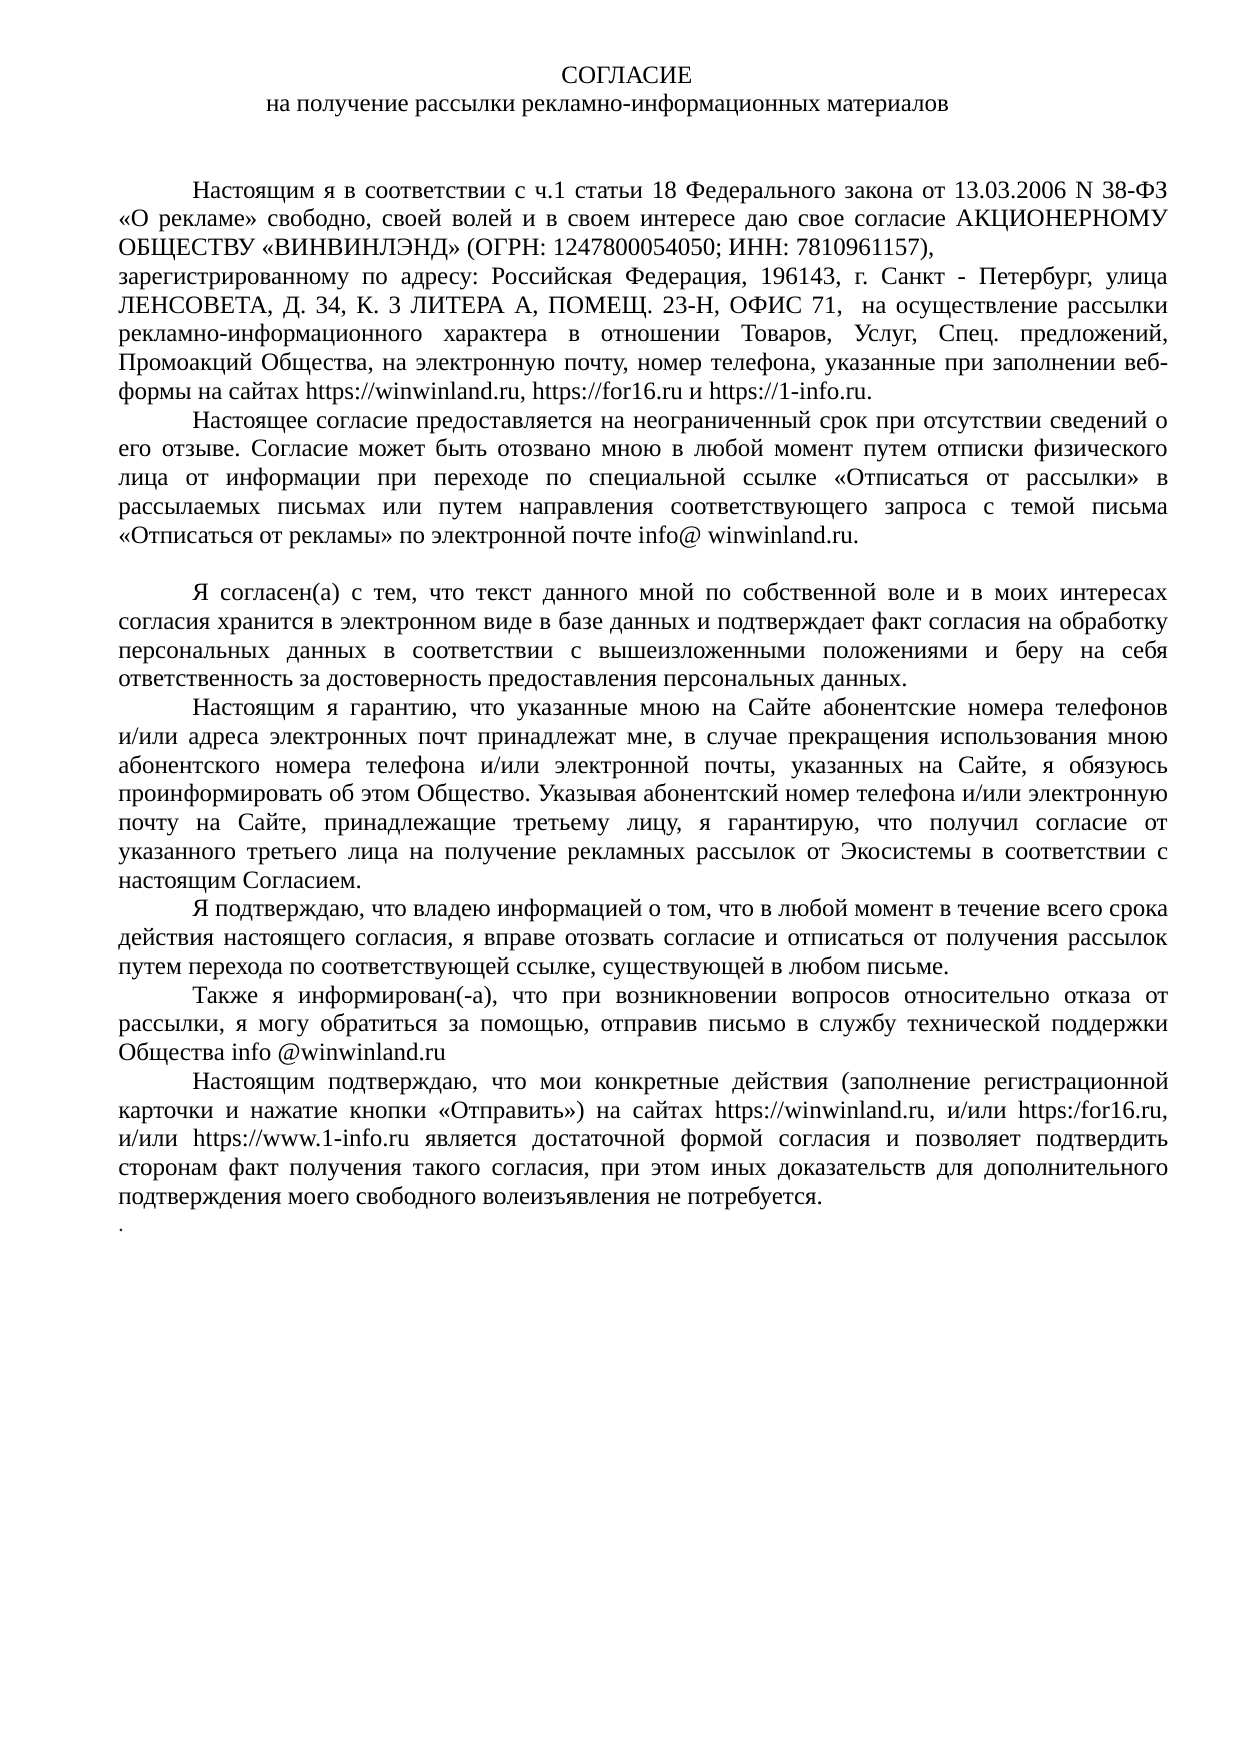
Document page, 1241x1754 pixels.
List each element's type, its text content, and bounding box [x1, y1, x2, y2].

text Также я информирован(-а), что при возникновении вопросов относительно отказа от рассылки, я могу обратиться за помощью, отправив письмо в службу технической поддержки Общества info @winwinland.ru [118, 980, 1169, 1066]
text . [118, 1210, 1169, 1237]
text Я согласен(а) с тем, что текст данного мной по собственной воле и в моих интересах согласия хранится в электронном виде в базе данных и подтверждает факт согласия на обработку персональных данных в соответствии с вышеизложенными положениями и беру на себя ответственность за достоверность предоставления персональных данных. [118, 577, 1169, 692]
text Я подтверждаю, что владею информацией о том, что в любой момент в течение всего срока действия настоящего согласия, я вправе отозвать согласие и отписаться от получения рассылок путем перехода по соответствующей ссылке, существующей в любом письме. [118, 893, 1169, 980]
text Настоящее согласие предоставляется на неограниченный срок при отсутствии сведений о его отзыве. Согласие может быть отозвано мною в любой момент путем отписки физического лица от информации при переходе по специальной ссылке «Отписаться от рассылки» в рассылаемых письмах или путем направления соответствующего запроса с темой письма «Отписаться от рекламы» по электронной почте info@ winwinland.ru. [118, 405, 1169, 548]
text на получение рассылки рекламно-информационных материалов [118, 88, 1169, 117]
text Настоящим я гарантию, что указанные мною на Сайте абонентские номера телефонов и/или адреса электронных почт принадлежат мне, в случае прекращения использования мною абонентского номера телефона и/или электронной почты, указанных на Сайте, я обязуюсь проинформировать об этом Общество. Указывая абонентский номер телефона и/или электронную почту на Сайте, принадлежащие третьему лицу, я гарантирую, что получил согласие от указанного третьего лица на получение рекламных рассылок от Экосистемы в соответствии с настоящим Согласием. [118, 692, 1169, 893]
text СОГЛАСИЕ [118, 60, 1169, 88]
text зарегистрированному по адресу: Российская Федерация, 196143, г. Санкт - Петербург, улица ЛЕНСОВЕТА, Д. 34, К. 3 ЛИТЕРА А, ПОМЕЩ. 23-Н, ОФИС 71, на осуществление рассылки рекламно-информационного характера в отношении Товаров, Услуг, Спец. предложений, Промоакций Общества, на электронную почту, номер телефона, указанные при заполнении веб-формы на сайтах https://winwinland.ru, https://for16.ru и https://1-info.ru. [118, 261, 1169, 405]
text Настоящим подтверждаю, что мои конкретные действия (заполнение регистрационной карточки и нажатие кнопки «Отправить») на сайтах https://winwinland.ru, и/или https:/for16.ru, и/или https://www.1-info.ru является достаточной формой согласия и позволяет подтвердить сторонам факт получения такого согласия, при этом иных доказательств для дополнительного подтверждения моего свободного волеизъявления не потребуется. [118, 1066, 1169, 1210]
text Настоящим я в соответствии с ч.1 статьи 18 Федерального закона от 13.03.2006 N 38-ФЗ «О рекламе» свободно, своей волей и в своем интересе даю свое согласие АКЦИОНЕРНОМУ ОБЩЕСТВУ «ВИНВИНЛЭНД» (ОГРН: 1247800054050; ИНН: 7810961157), [118, 175, 1169, 261]
